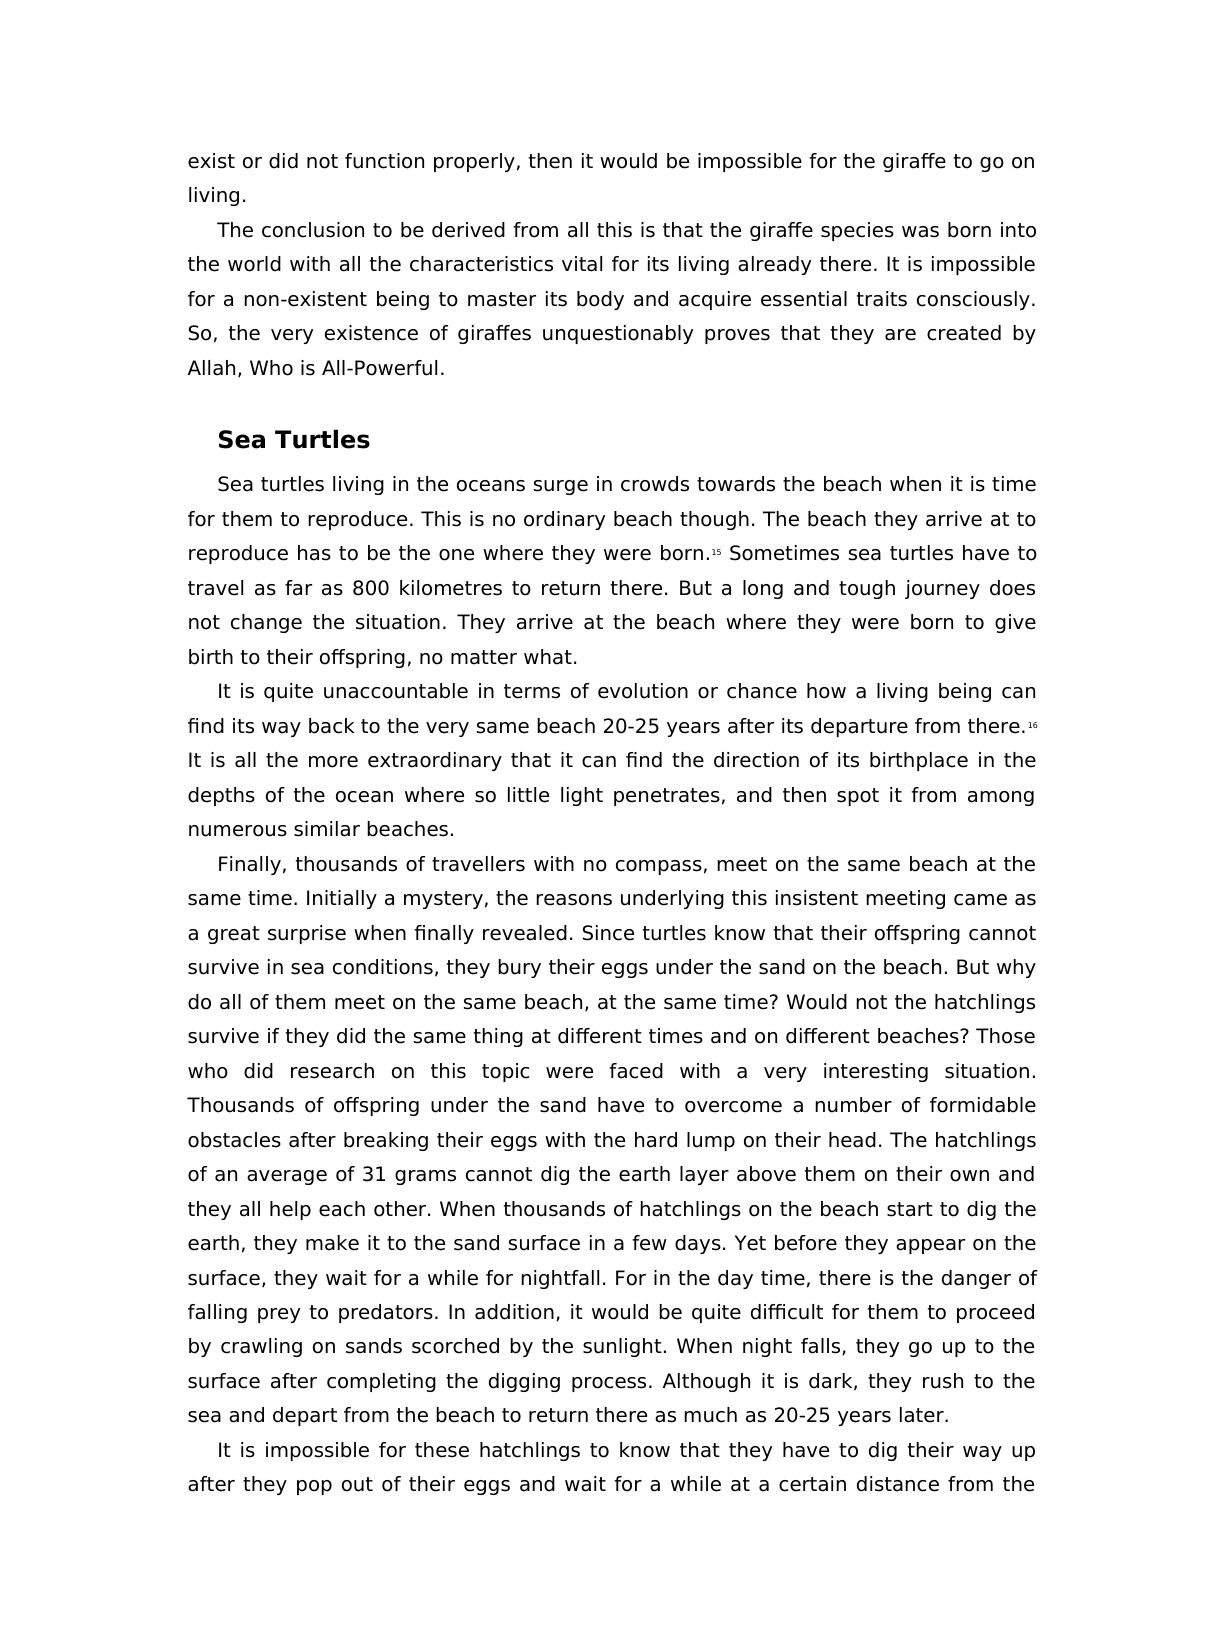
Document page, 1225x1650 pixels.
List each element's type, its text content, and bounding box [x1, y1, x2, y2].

text The conclusion to be derived from all this is that the giraffe species was born into the world with all the characteristics vital for its living already there. It is impossible for a non-existent being to master its body and acquire essential traits consciously. So, the very existence of giraffes unquestionably proves that they are created by Allah, Who is All-Powerful. [187, 219, 1037, 380]
text Sea Turtles [217, 426, 1037, 454]
text It is impossible for these hatchlings to know that they have to dig their way up after they pop out of their eggs and wait for a while at a certain distance from the [187, 1439, 1037, 1496]
text Sea turtles living in the oceans surge in crowds towards the beach when it is time for them to reproduce. This is no ordinary beach though. The beach they arrive at to reproduce has to be the one where they were born.15 Sometimes sea turtles have to travel as far as 800 kilometres to return there. But a long and tough journey does not change the situation. They arrive at the beach where they were born to give birth to their offspring, no matter what. [187, 473, 1037, 669]
text Finally, thousands of travellers with no compass, meet on the same beach at the same time. Initially a mystery, the reasons underlying this insistent meeting came as a great surprise when finally revealed. Since turtles know that their offspring cannot survive in sea conditions, they bury their eggs under the sand on the beach. But why do all of them meet on the same beach, at the same time? Would not the hatchlings survive if they did the same thing at different times and on different beaches? Those who did research on this topic were faced with a very interesting situation. Thousands of offspring under the sand have to overcome a number of formidable obstacles after breaking their eggs with the hard lump on their head. The hatchlings of an average of 31 grams cannot dig the earth layer above them on their own and they all help each other. When thousands of hatchlings on the beach start to dig the earth, they make it to the sand surface in a few days. Yet before they appear on the surface, they wait for a while for nightfall. For in the day time, there is the danger of falling prey to predators. In addition, it would be quite difficult for them to proceed by crawling on sands scorched by the sunlight. When night falls, they go up to the surface after completing the digging process. Although it is dark, they rush to the sea and depart from the beach to return there as much as 20-25 years later. [187, 853, 1037, 1427]
text It is quite unaccountable in terms of evolution or chance how a living being can find its way back to the very same beach 20-25 years after its departure from there.16 It is all the more extraordinary that it can find the direction of its birthplace in the depths of the ocean where so little light penetrates, and then spot it from among numerous similar beaches. [187, 680, 1037, 841]
text exist or did not function properly, then it would be impossible for the giraffe to go on living. [187, 150, 1037, 207]
